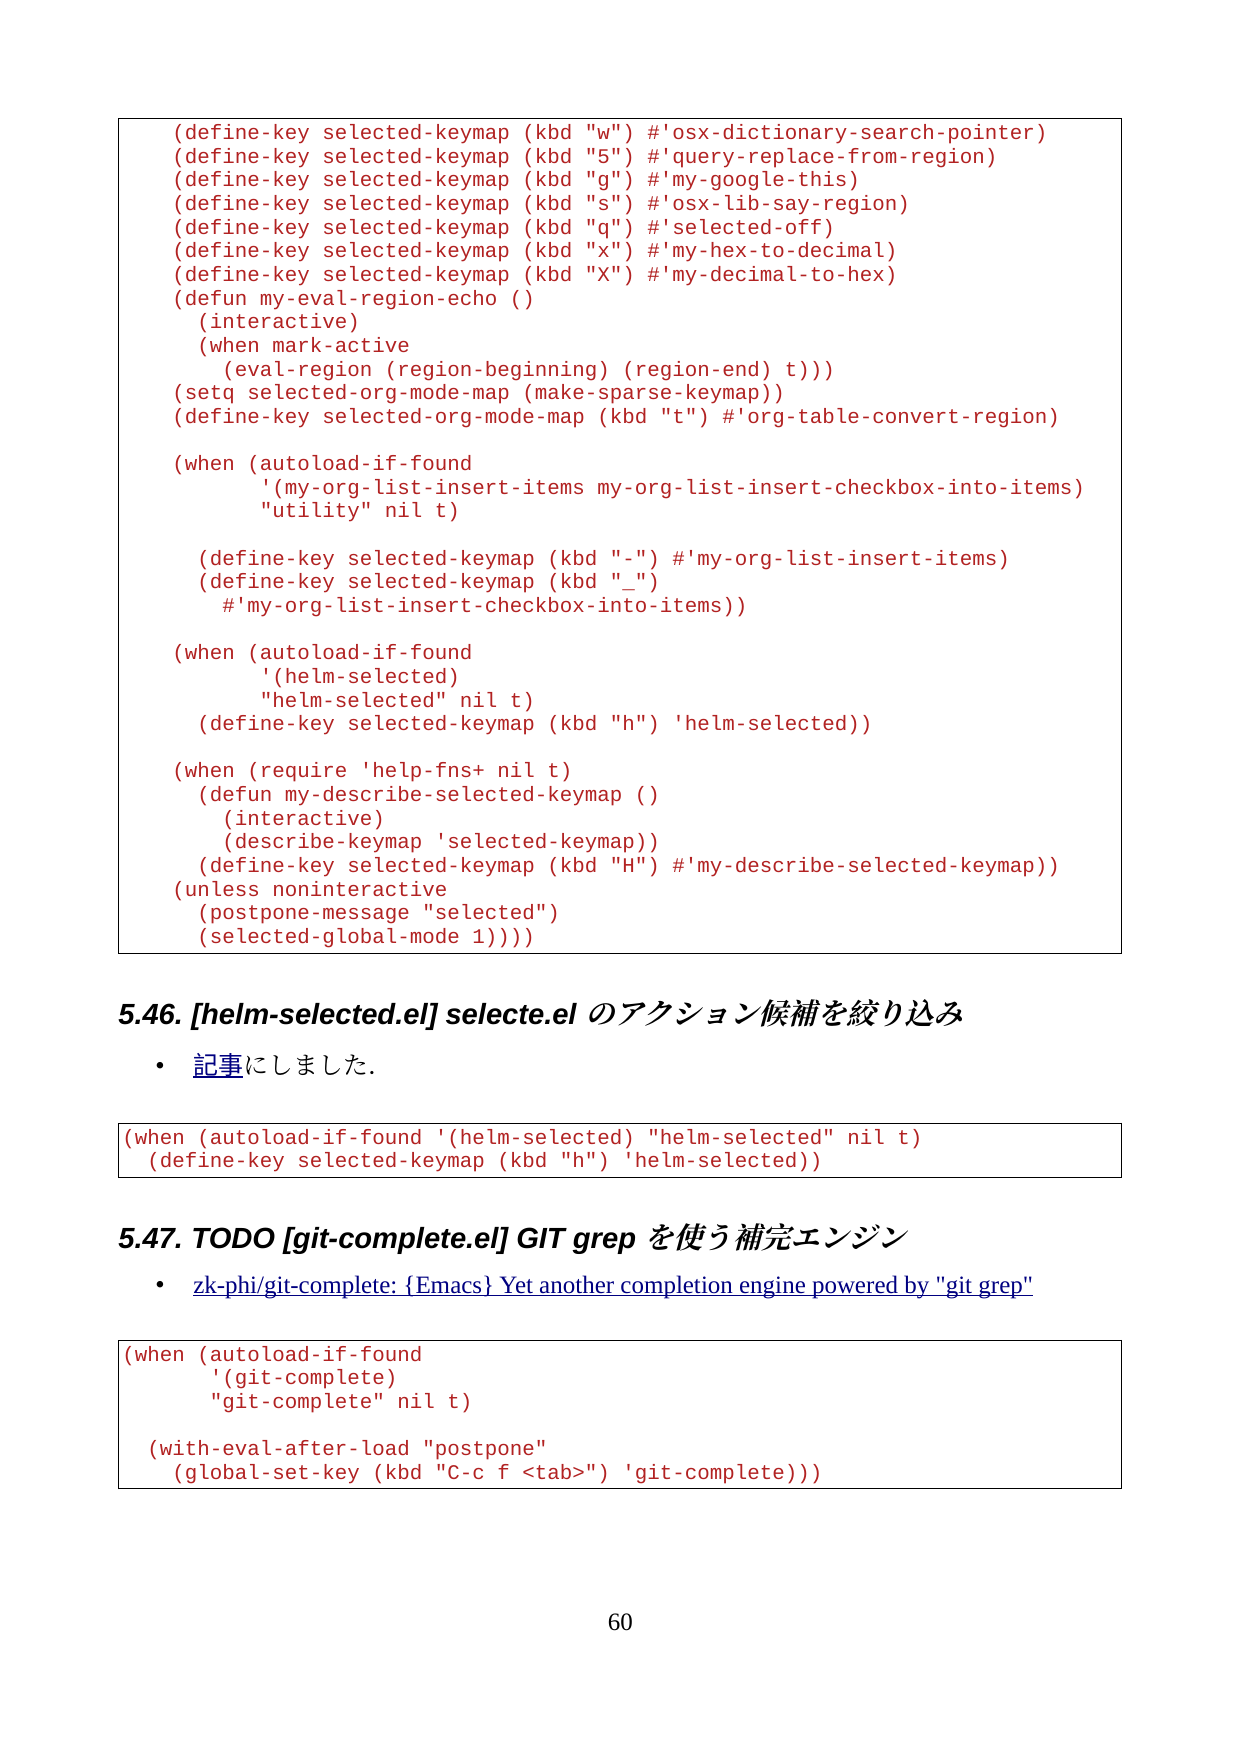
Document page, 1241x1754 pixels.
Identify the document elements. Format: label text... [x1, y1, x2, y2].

text (with-eval-after-load "postpone" [119, 1434, 1121, 1458]
text (when (autoload-if-found [119, 638, 1121, 662]
text (define-key selected-keymap (kbd "g") #'my-google-this) [119, 165, 1121, 189]
text (unless noninteractive [119, 875, 1121, 898]
text (defun my-eval-region-echo () [119, 284, 1121, 307]
text (when (autoload-if-found [119, 449, 1121, 473]
subtitle [helm-selected.el] selecte.el のアクション候補を絞り込み [118, 991, 1122, 1033]
text (interactive) [119, 307, 1121, 331]
text "git-complete" nil t) [119, 1387, 1121, 1411]
text "utility" nil t) [119, 496, 1121, 520]
list 記事にしました． [156, 1045, 1122, 1110]
text (eval-region (region-beginning) (region-end) t))) [119, 354, 1121, 378]
text (define-key selected-keymap (kbd "-") #'my-org-list-insert-items) [119, 544, 1121, 567]
text (define-key selected-keymap (kbd "5") #'query-replace-from-region) [119, 142, 1121, 165]
text (define-key selected-keymap (kbd "H") #'my-describe-selected-keymap)) [119, 851, 1121, 875]
text (define-key selected-org-mode-map (kbd "t") #'org-table-convert-region) [119, 402, 1121, 426]
text (selected-global-mode 1)))) [119, 922, 1121, 953]
text (describe-keymap 'selected-keymap)) [119, 827, 1121, 851]
text (define-key selected-keymap (kbd "X") #'my-decimal-to-hex) [119, 260, 1121, 284]
text #'my-org-list-insert-checkbox-into-items)) [119, 591, 1121, 615]
text (define-key selected-keymap (kbd "q") #'selected-off) [119, 213, 1121, 236]
text '(git-complete) [119, 1363, 1121, 1387]
text (define-key selected-keymap (kbd "h") 'helm-selected)) [119, 1146, 1121, 1177]
text (define-key selected-keymap (kbd "s") #'osx-lib-say-region) [119, 189, 1121, 213]
text (define-key selected-keymap (kbd "_") [119, 567, 1121, 591]
text (when mark-active [119, 331, 1121, 354]
text (when (autoload-if-found '(helm-selected) "helm-selected" nil t) [119, 1124, 1121, 1146]
text (define-key selected-keymap (kbd "w") #'osx-dictionary-search-pointer) [119, 119, 1121, 142]
text (global-set-key (kbd "C-c f <tab>") 'git-complete))) [119, 1458, 1121, 1488]
text (define-key selected-keymap (kbd "x") #'my-hex-to-decimal) [119, 236, 1121, 260]
text (when (autoload-if-found [119, 1341, 1121, 1363]
list zk-phi/git-complete: {Emacs} Yet another completion engine powered by "git grep" [156, 1270, 1122, 1327]
text '(helm-selected) [119, 662, 1121, 686]
subtitle TODO [git-complete.el] GIT grep を使う補完エンジン [118, 1215, 1122, 1257]
text "helm-selected" nil t) [119, 686, 1121, 709]
text '(my-org-list-insert-items my-org-list-insert-checkbox-into-items) [119, 473, 1121, 496]
text (when (require 'help-fns+ nil t) [119, 757, 1121, 780]
text (interactive) [119, 804, 1121, 827]
text (postpone-message "selected") [119, 898, 1121, 922]
text (define-key selected-keymap (kbd "h") 'helm-selected)) [119, 709, 1121, 733]
text (defun my-describe-selected-keymap () [119, 780, 1121, 804]
text (setq selected-org-mode-map (make-sparse-keymap)) [119, 378, 1121, 402]
